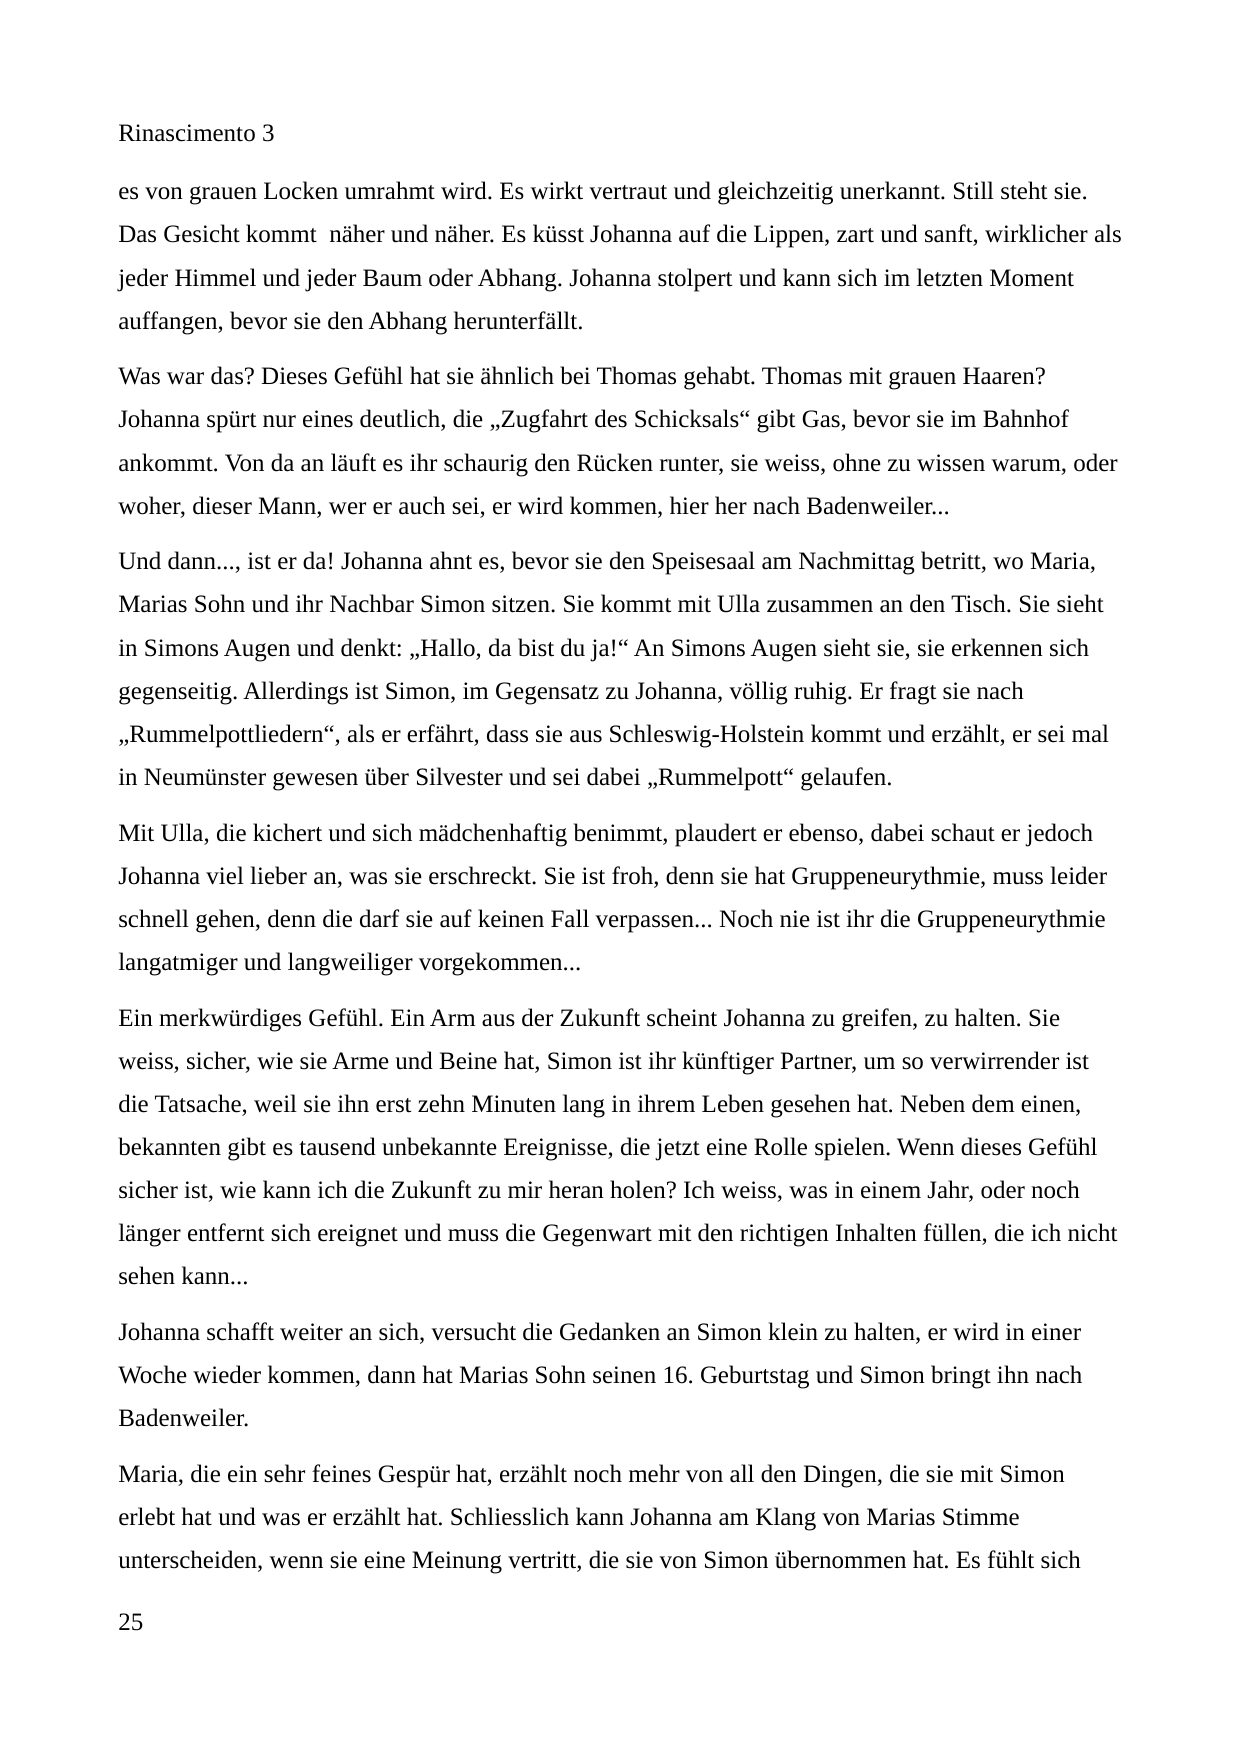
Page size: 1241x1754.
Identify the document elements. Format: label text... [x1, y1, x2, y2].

text Ein merkwürdiges Gefühl. Ein Arm aus der Zukunft scheint Johanna zu greifen, zu halten. Sie weiss, sicher, wie sie Arme und Beine hat, Simon ist ihr künftiger Partner, um so verwirrender ist die Tatsache, weil sie ihn erst zehn Minuten lang in ihrem Leben gesehen hat. Neben dem einen, bekannten gibt es tausend unbekannte Ereignisse, die jetzt eine Rolle spielen. Wenn dieses Gefühl sicher ist, wie kann ich die Zukunft zu mir heran holen? Ich weiss, was in einem Jahr, oder noch länger entfernt sich ereignet und muss die Gegenwart mit den richtigen Inhalten füllen, die ich nicht sehen kann... [118, 1003, 1122, 1290]
text Mit Ulla, die kichert und sich mädchenhaftig benimmt, plaudert er ebenso, dabei schaut er jedoch Johanna viel lieber an, was sie erschreckt. Sie ist froh, denn sie hat Gruppeneurythmie, muss leider schnell gehen, denn die darf sie auf keinen Fall verpassen... Noch nie ist ihr die Gruppeneurythmie langatmiger und langweiliger vorgekommen... [118, 818, 1122, 976]
text Johanna schafft weiter an sich, versucht die Gedanken an Simon klein zu halten, er wird in einer Woche wieder kommen, dann hat Marias Sohn seinen 16. Geburtstag und Simon bringt ihn nach Badenweiler. [118, 1317, 1122, 1432]
text es von grauen Locken umrahmt wird. Es wirkt vertraut und gleichzeitig unerkannt. Still steht sie. Das Gesicht kommt näher und näher. Es küsst Johanna auf die Lippen, zart und sanft, wirklicher als jeder Himmel und jeder Baum oder Abhang. Johanna stolpert und kann sich im letzten Moment auffangen, bevor sie den Abhang herunterfällt. [118, 176, 1122, 334]
text Was war das? Dieses Gefühl hat sie ähnlich bei Thomas gehabt. Thomas mit grauen Haaren? Johanna spürt nur eines deutlich, die „Zugfahrt des Schicksals“ gibt Gas, bevor sie im Bahnhof ankommt. Von da an läuft es ihr schaurig den Rücken runter, sie weiss, ohne zu wissen warum, oder woher, dieser Mann, wer er auch sei, er wird kommen, hier her nach Badenweiler... [118, 361, 1122, 519]
text Und dann..., ist er da! Johanna ahnt es, bevor sie den Speisesaal am Nachmittag betritt, wo Maria, Marias Sohn und ihr Nachbar Simon sitzen. Sie kommt mit Ulla zusammen an den Tisch. Sie sieht in Simons Augen und denkt: „Hallo, da bist du ja!“ An Simons Augen sieht sie, sie erkennen sich gegenseitig. Allerdings ist Simon, im Gegensatz zu Johanna, völlig ruhig. Er fragt sie nach „Rummelpottliedern“, als er erfährt, dass sie aus Schleswig-Holstein kommt und erzählt, er sei mal in Neumünster gewesen über Silvester und sei dabei „Rummelpott“ gelaufen. [118, 546, 1122, 791]
text Maria, die ein sehr feines Gespür hat, erzählt noch mehr von all den Dingen, die sie mit Simon erlebt hat und was er erzählt hat. Schliesslich kann Johanna am Klang von Marias Stimme unterscheiden, wenn sie eine Meinung vertritt, die sie von Simon übernommen hat. Es fühlt sich [118, 1459, 1122, 1574]
